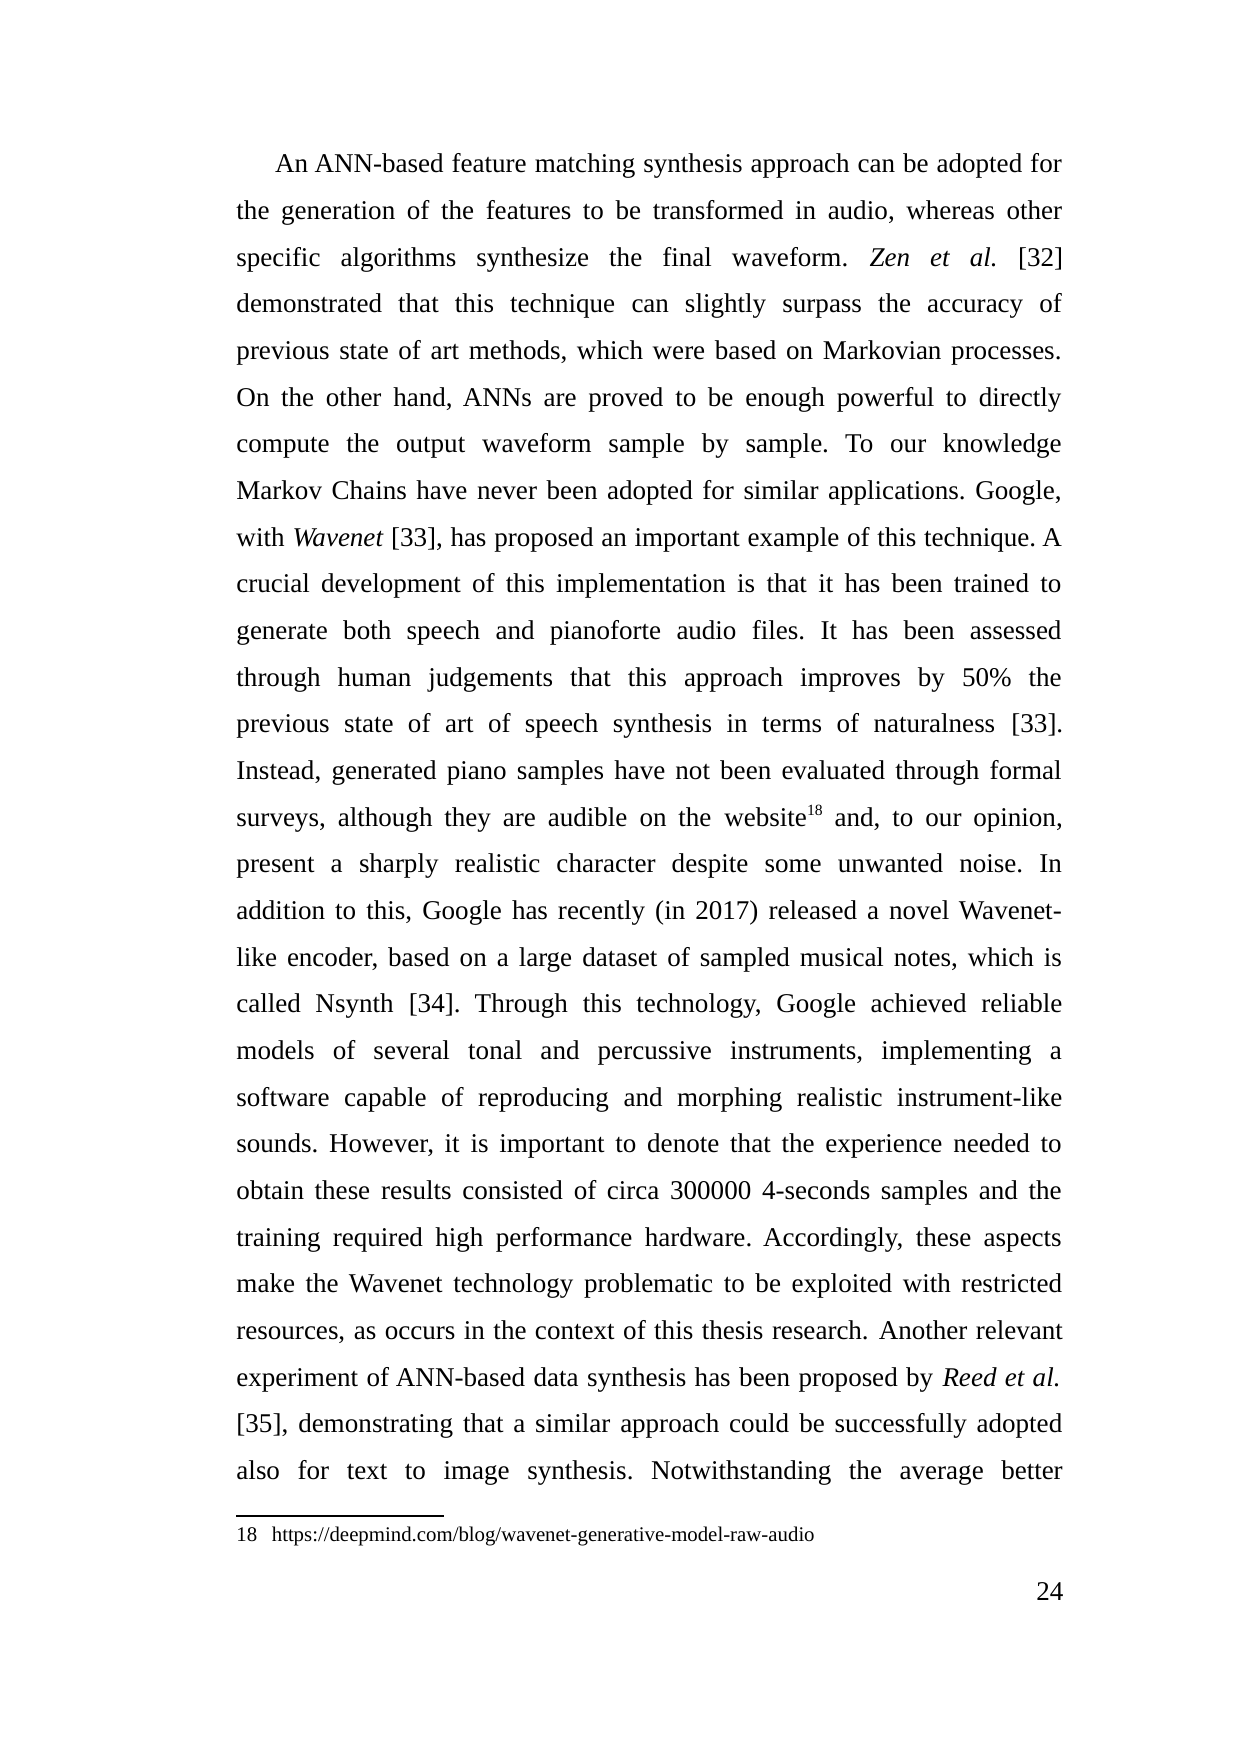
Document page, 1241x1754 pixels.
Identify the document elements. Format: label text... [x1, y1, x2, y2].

text An ANN-based feature matching synthesis approach can be adopted for the generation of the features to be transformed in audio, whereas other specific algorithms synthesize the final waveform. Zen et al. [32] demonstrated that this technique can slightly surpass the accuracy of previous state of art methods, which were based on Markovian processes. On the other hand, ANNs are proved to be enough powerful to directly compute the output waveform sample by sample. To our knowledge Markov Chains have never been adopted for similar applications. Google, with Wavenet [33], has proposed an important example of this technique. A crucial development of this implementation is that it has been trained to generate both speech and pianoforte audio files. It has been assessed through human judgements that this approach improves by 50% the previous state of art of speech synthesis in terms of naturalness [33]. Instead, generated piano samples have not been evaluated through formal surveys, although they are audible on the website and, to our opinion, present a sharply realistic character despite some unwanted noise. In addition to this, Google has recently (in 2017) released a novel Wavenet-like encoder, based on a large dataset of sampled musical notes, which is called Nsynth [34]. Through this technology, Google achieved reliable models of several tonal and percussive instruments, implementing a software capable of reproducing and morphing realistic instrument-like sounds. However, it is important to denote that the experience needed to obtain these results consisted of circa 300000 4-seconds samples and the training required high performance hardware. Accordingly, these aspects make the Wavenet technology problematic to be exploited with restricted resources, as occurs in the context of this thesis research. Another relevant experiment of ANN-based data synthesis has been proposed by Reed et al. [35], demonstrating that a similar approach could be successfully adopted also for text to image synthesis. Notwithstanding the average better [236, 148, 1063, 1485]
text https://deepmind.com/blog/wavenet-generative-model-raw-audio [236, 1522, 1063, 1546]
